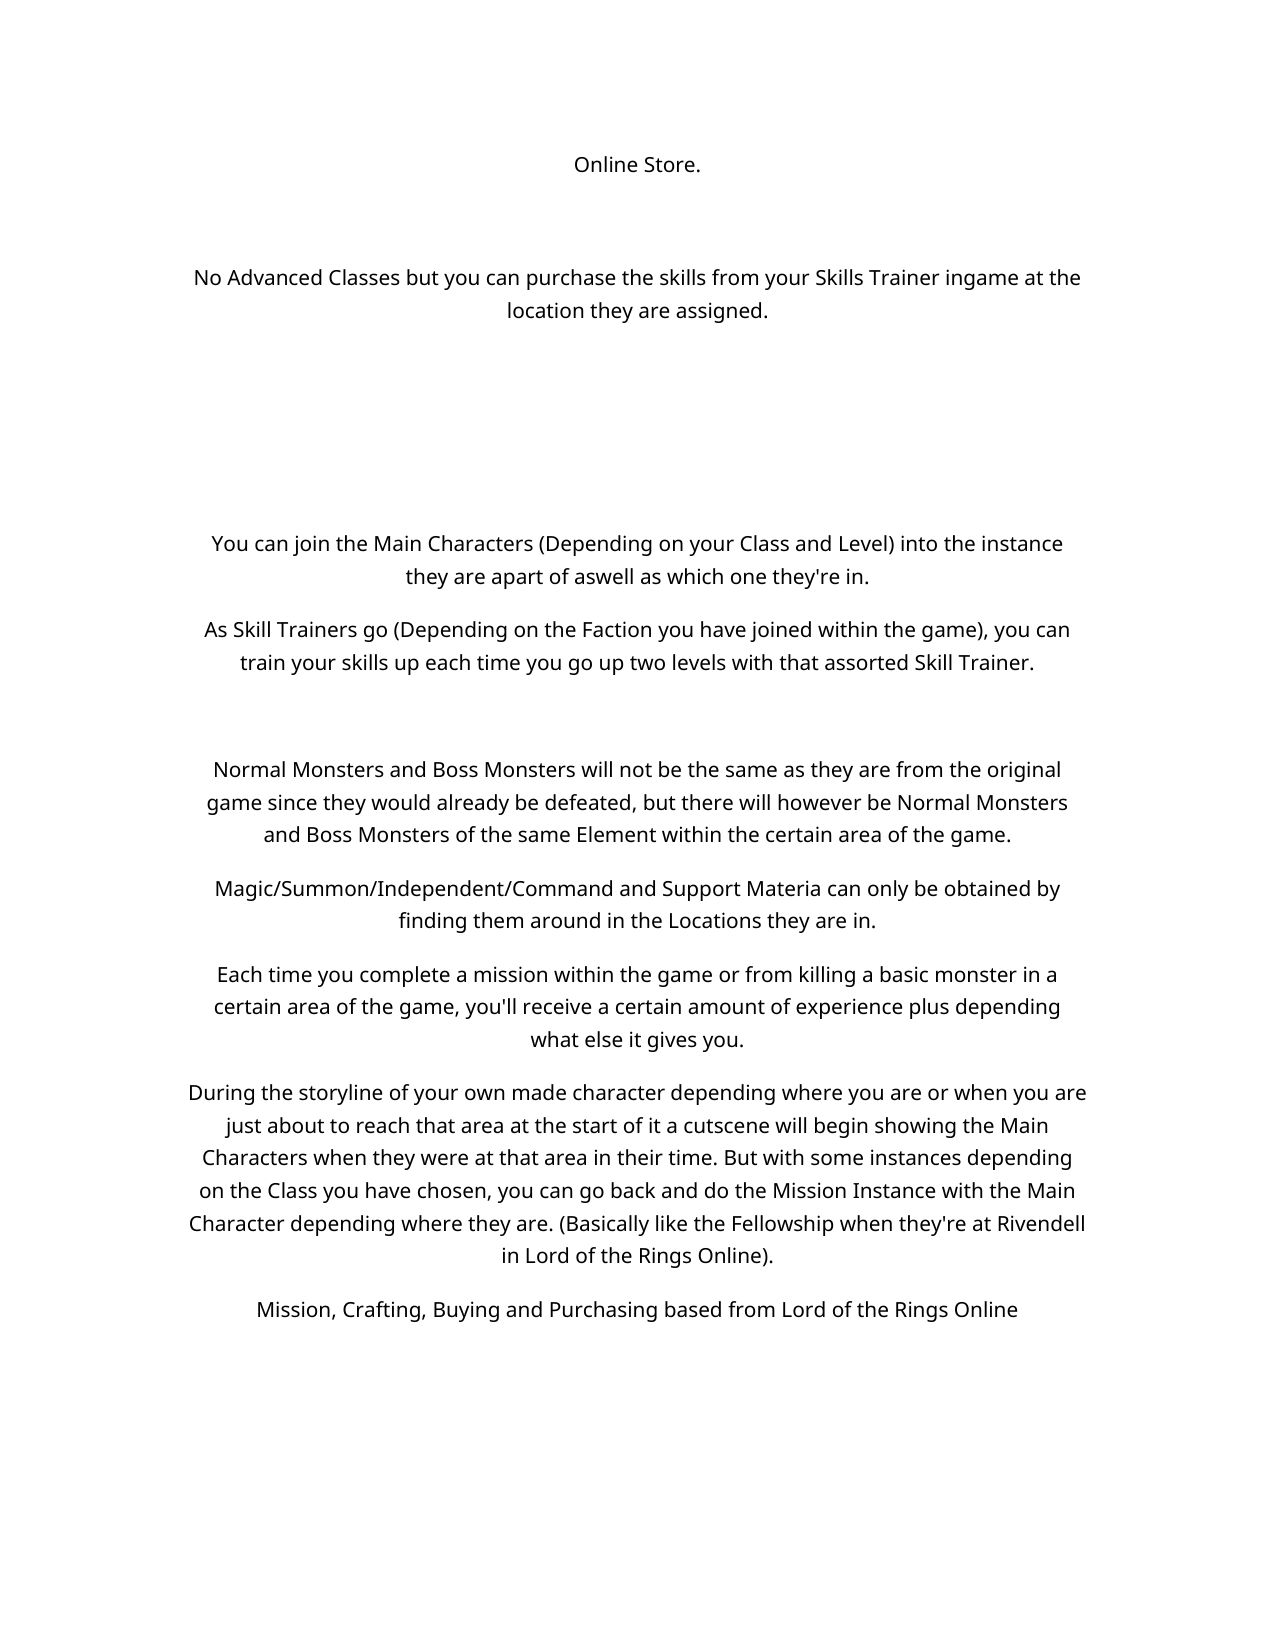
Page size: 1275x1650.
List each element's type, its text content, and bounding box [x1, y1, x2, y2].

text Magic/Summon/Independent/Command and Support Materia can only be obtained by finding them around in the Locations they are in. [187, 874, 1087, 935]
text Each time you complete a mission within the game or from killing a basic monster in a certain area of the game, you'll receive a certain amount of experience plus depending what else it gives you. [187, 960, 1087, 1053]
text No Advanced Classes but you can purchase the skills from your Skills Trainer ingame at the location they are assigned. [187, 263, 1087, 324]
text As Skill Trainers go (Depending on the Faction you have joined within the game), you can train your skills up each time you go up two levels with that assorted Skill Trainer. [187, 616, 1087, 677]
text During the storyline of your own made character depending where you are or when you are just about to reach that area at the start of it a cutscene will begin showing the Main Characters when they were at that area in their time. But with some instances depending on the Class you have chosen, you can go back and do the Mission Instance with the Main Character depending where they are. (Basically like the Fellowship when they're at Rivendell in Lord of the Rings Online). [187, 1078, 1087, 1270]
text Online Store. [187, 150, 1087, 178]
text You can join the Main Characters (Depending on your Class and Level) into the instance they are apart of aswell as which one they're in. [187, 529, 1087, 591]
text Mission, Crafting, Buying and Purchasing based from Lord of the Rings Online [187, 1295, 1087, 1323]
text Normal Monsters and Boss Monsters will not be the same as they are from the original game since they would already be defeated, but there will however be Normal Monsters and Boss Monsters of the same Element within the certain area of the game. [187, 755, 1087, 849]
